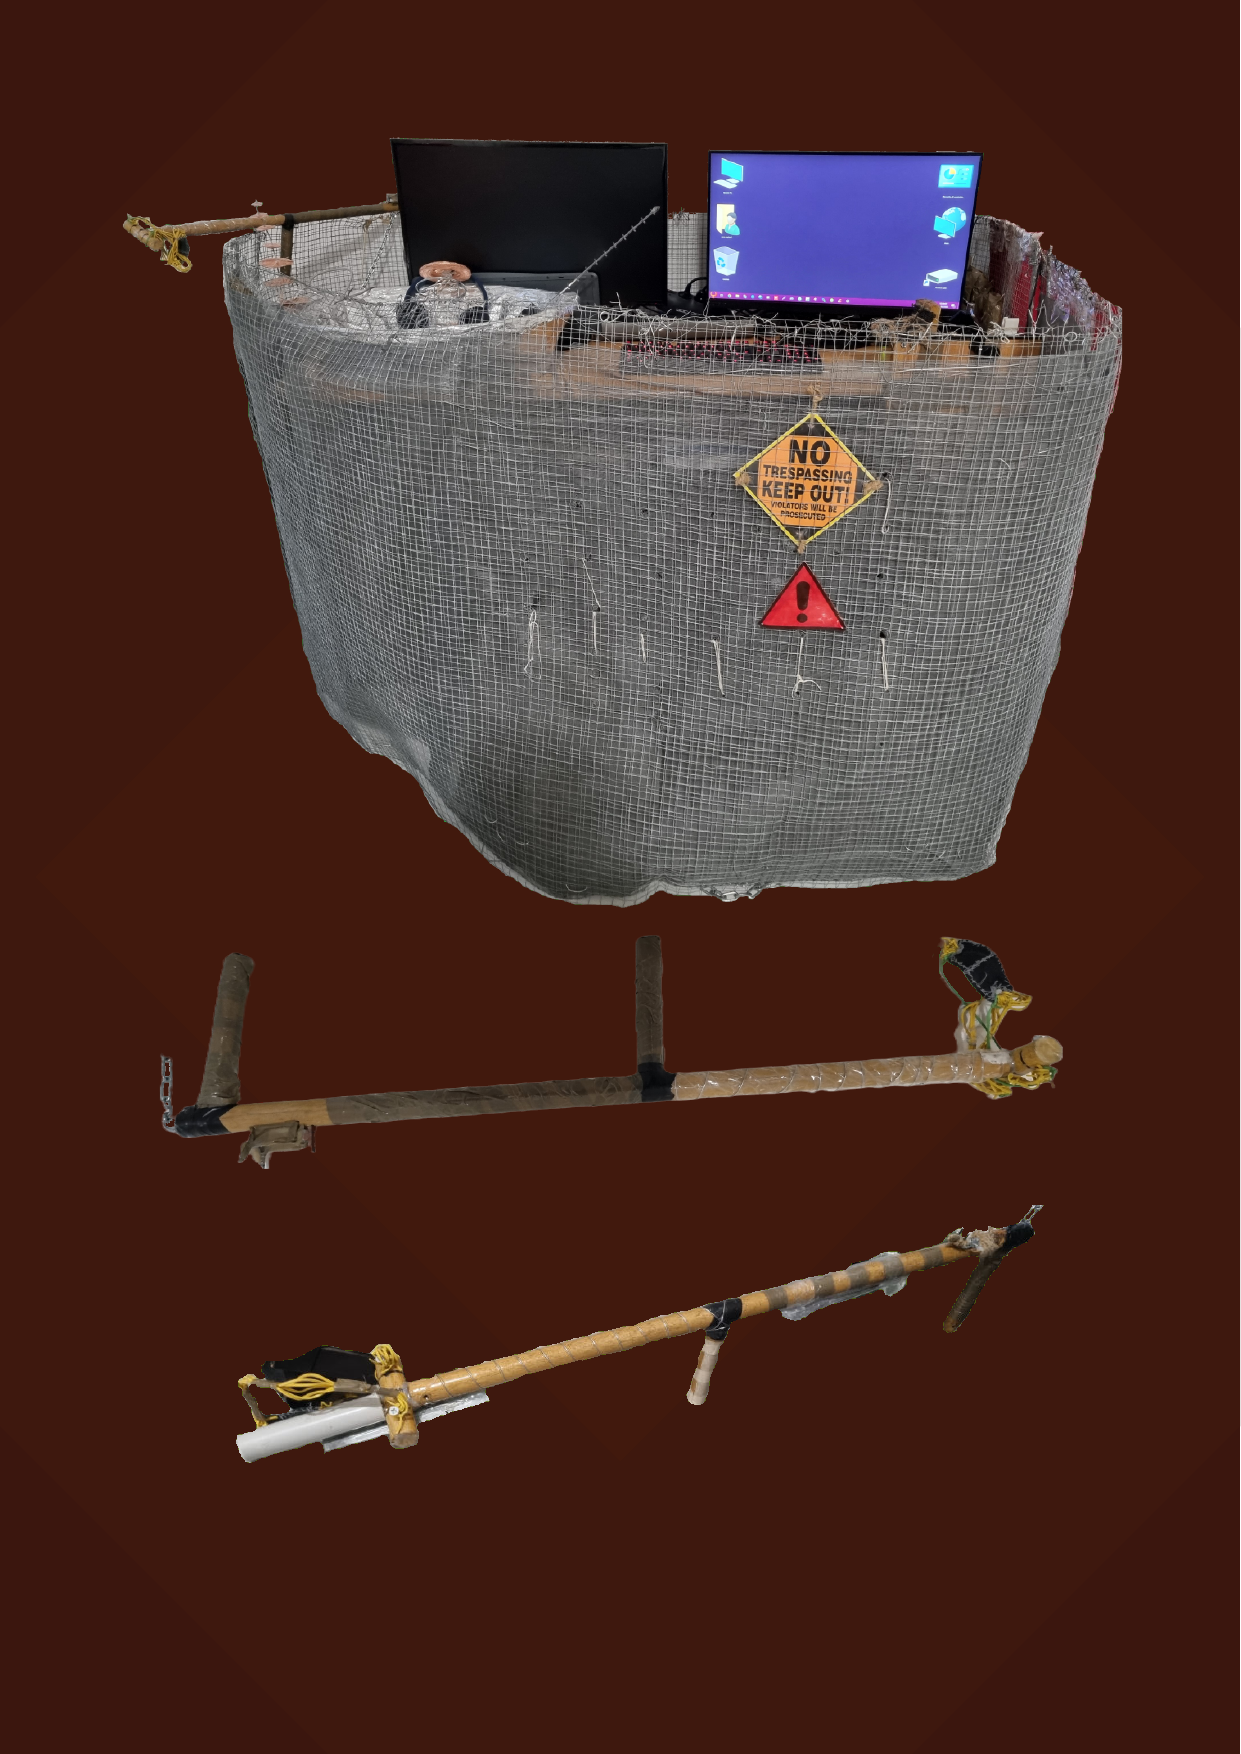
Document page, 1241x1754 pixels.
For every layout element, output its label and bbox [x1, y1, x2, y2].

picture [155, 931, 1069, 1169]
picture [229, 1205, 1053, 1486]
picture [118, 134, 1123, 909]
